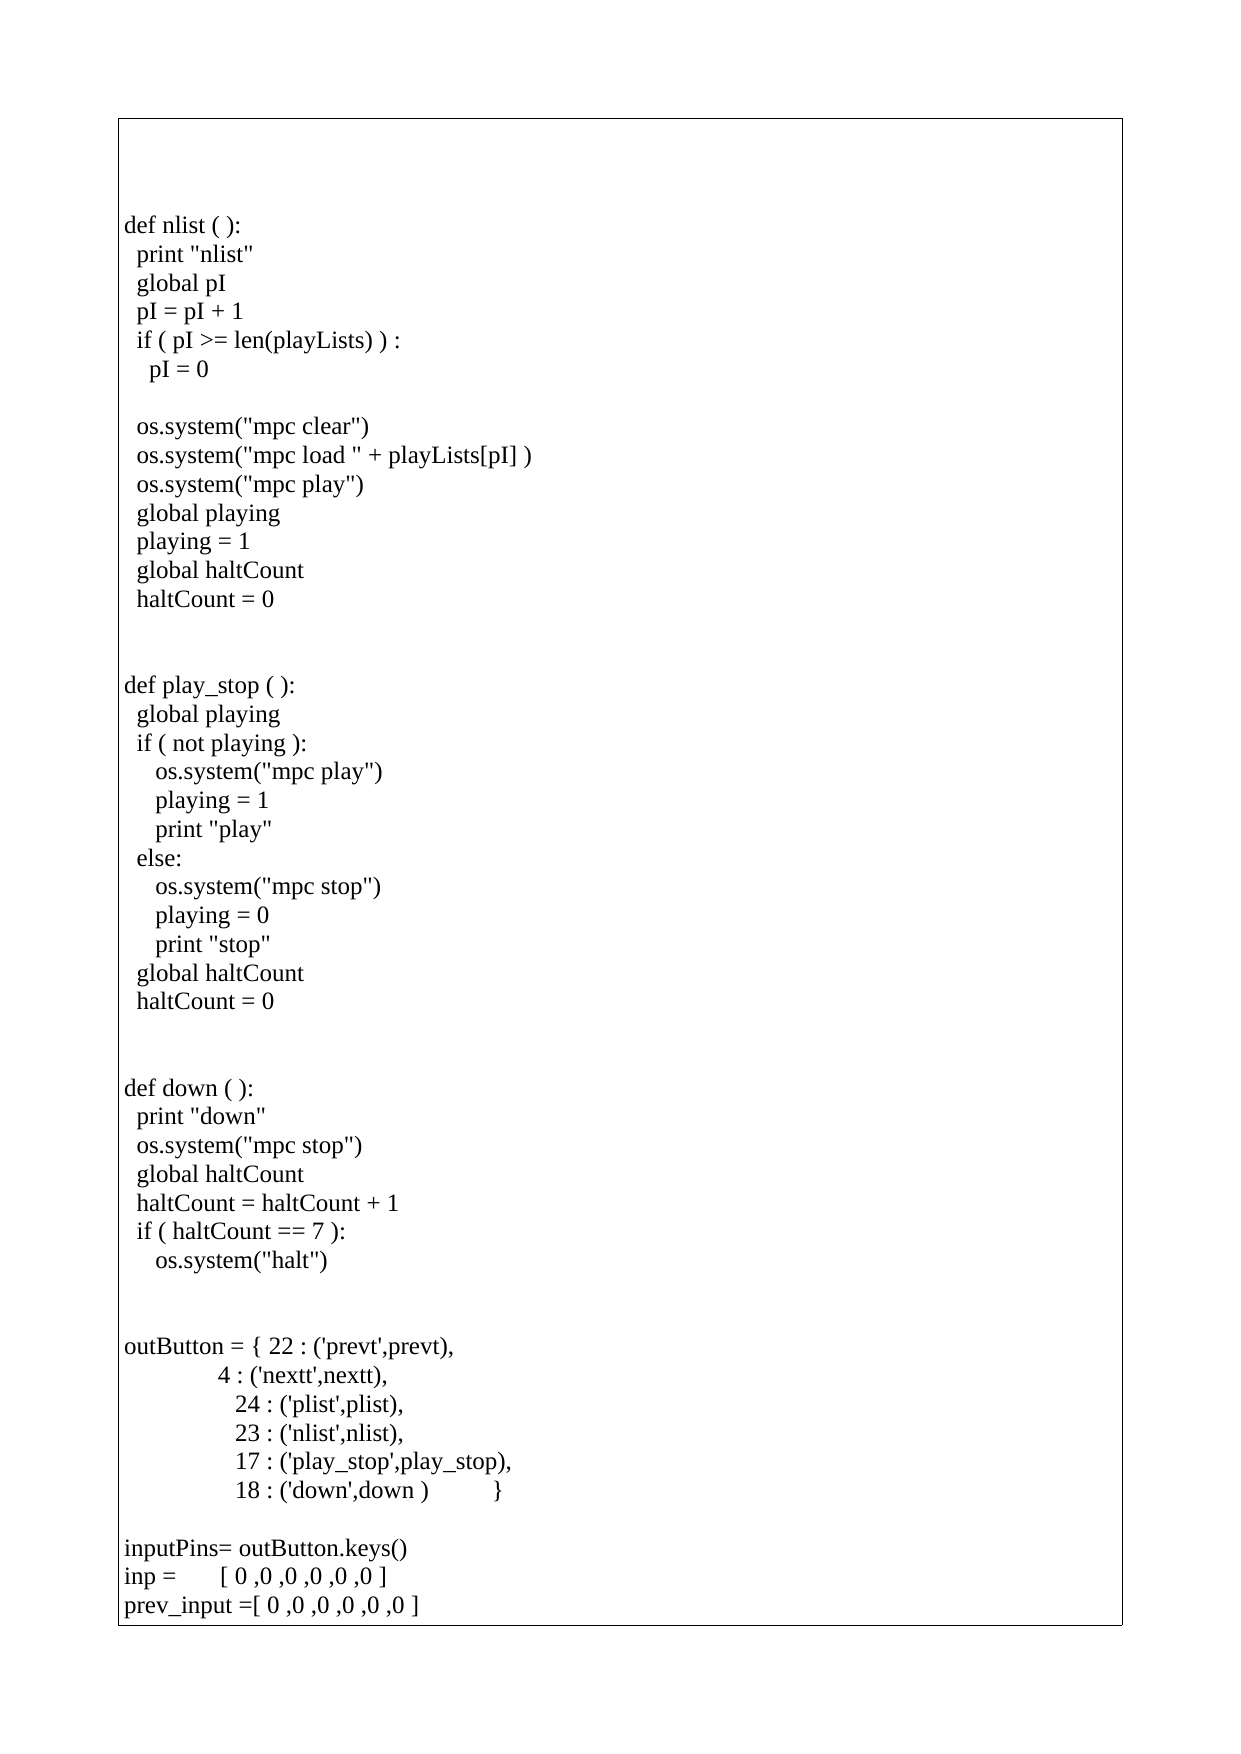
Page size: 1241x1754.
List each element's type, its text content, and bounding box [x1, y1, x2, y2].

table_header def nlist ( ): print "nlist" global pI pI = pI + 1 if ( pI >= len(playLists) ) : pI = 0 os.system("mpc clear") os.system("mpc load " + playLists[pI] ) os.system("mpc play") global playing playing = 1 global haltCount haltCount = 0 def play_stop ( ): global playing if ( not playing ): os.system("mpc play") playing = 1 print "play" else: os.system("mpc stop") playing = 0 print "stop" global haltCount haltCount = 0 def down ( ): print "down" os.system("mpc stop") global haltCount haltCount = haltCount + 1 if ( haltCount == 7 ): os.system("halt") outButton = { 22 : ('prevt',prevt), 4 : ('nextt',nextt), 24 : ('plist',plist), 23 : ('nlist',nlist), 17 : ('play_stop',play_stop), 18 : ('down',down ) } inputPins= outButton.keys() inp = [ 0 ,0 ,0 ,0 ,0 ,0 ] prev_input =[ 0 ,0 ,0 ,0 ,0 ,0 ] [119, 119, 1122, 1625]
